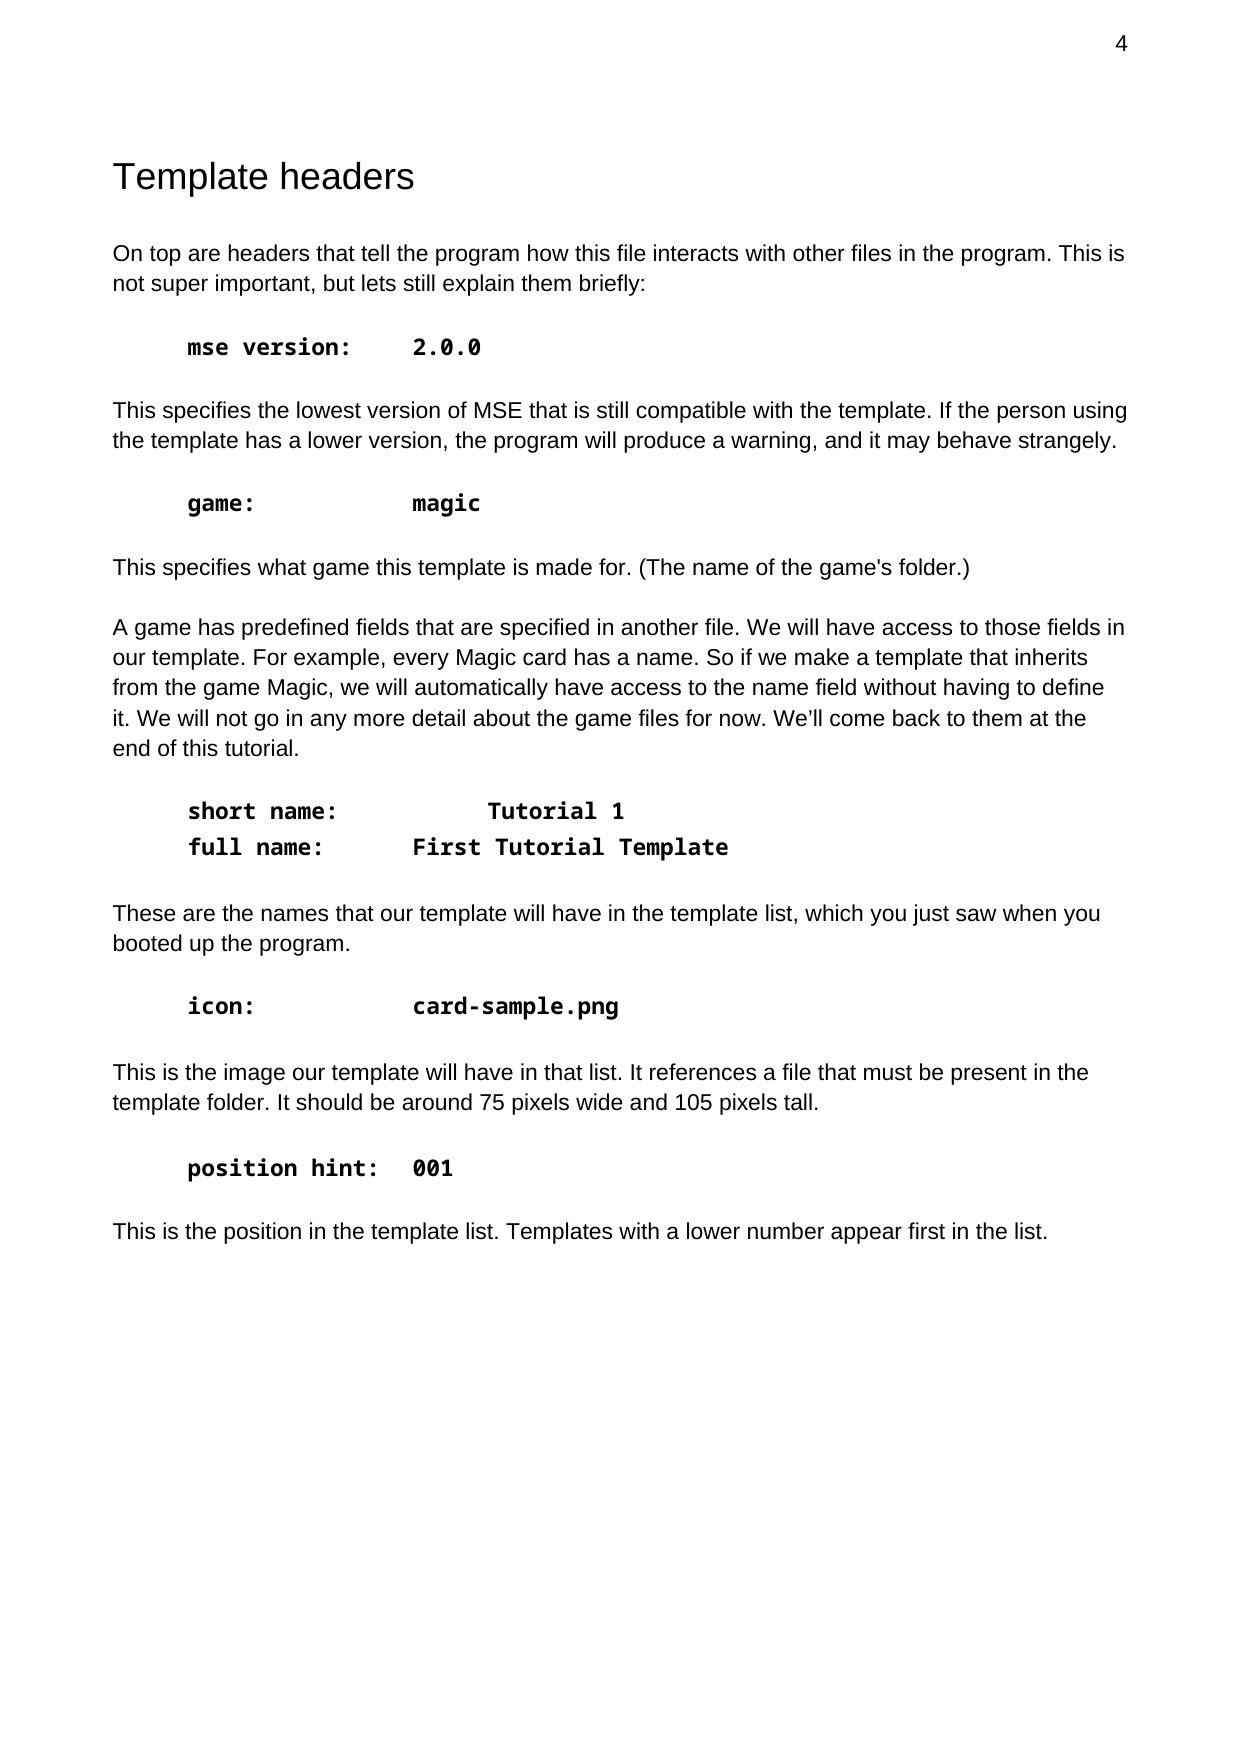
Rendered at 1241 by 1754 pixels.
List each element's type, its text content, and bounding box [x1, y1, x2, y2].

text This is the image our template will have in that list. It references a file that must be present in the template folder. It should be around 75 pixels wide and 105 pixels tall. [112, 1059, 1128, 1115]
text A game has predefined fields that are specified in another file. We will have access to those fields in our template. For example, every Magic card has a name. So if we make a template that inherits from the game Magic, we will automatically have access to the name field without having to define it. We will not go in any more detail about the game files for now. We’ll come back to them at the end of this tutorial. [112, 614, 1128, 761]
text full name: First Tutorial Template [112, 831, 1128, 862]
text short name: Tutorial 1 [112, 795, 1128, 826]
text This specifies what game this template is made for. (The name of the game's folder.) [112, 553, 1128, 580]
text These are the names that our template will have in the template list, which you just saw when you booted up the program. [112, 900, 1128, 956]
text position hint: 001 [112, 1152, 1128, 1183]
text This is the position in the template list. Templates with a lower number appear first in the list. [112, 1218, 1128, 1244]
text icon: card-sample.png [112, 990, 1128, 1022]
text mse version: 2.0.0 [112, 331, 1128, 362]
text This specifies the lowest version of MSE that is still compatible with the template. If the person using the template has a lower version, the program will produce a warning, and it may behave strangely. [112, 397, 1128, 453]
text On top are headers that tell the program how this file interacts with other files in the program. This is not super important, but lets still explain them briefly: [112, 240, 1128, 297]
text game: magic [112, 487, 1128, 519]
subtitle Template headers [112, 154, 1128, 197]
